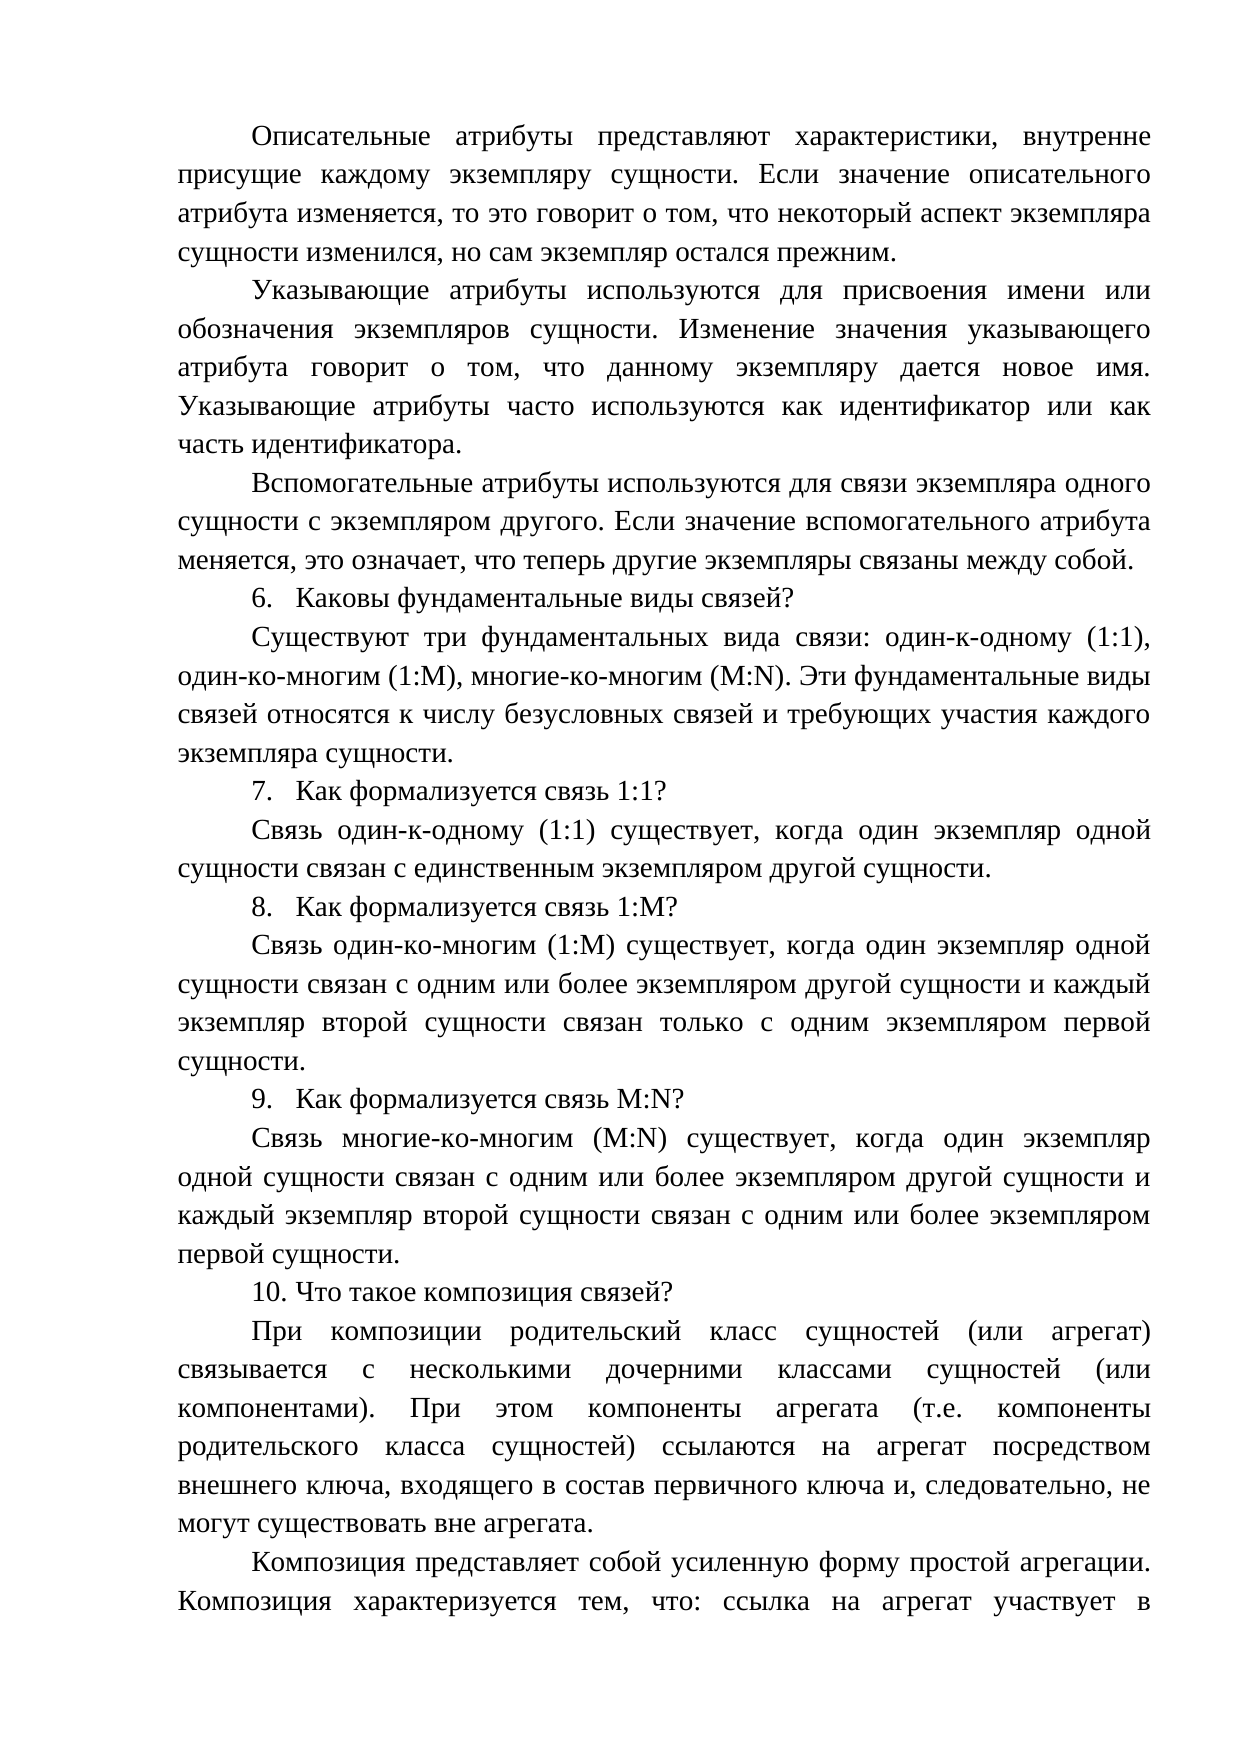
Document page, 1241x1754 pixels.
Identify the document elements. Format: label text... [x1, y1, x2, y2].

list Описательные атрибуты представляют характеристики, внутренне присущие каждому экземпляру сущности. Если значение описательного атрибута изменяется, то это говорит о том, что некоторый аспект экземпляра сущности изменился, но сам экземпляр остался прежним. [177, 118, 1152, 267]
list Как формализуется связь 1:1? [177, 773, 1152, 807]
list Связь один-к-одному (1:1) существует, когда один экземпляр одной сущности связан с единственным экземпляром другой сущности. [177, 812, 1152, 884]
list Как формализуется связь M:N? [177, 1082, 1152, 1115]
list Связь один-ко-многим (1:M) существует, когда один экземпляр одной сущности связан с одним или более экземпляром другой сущности и каждый экземпляр второй сущности связан только с одним экземпляром первой сущности. [177, 927, 1152, 1077]
list Связь многие-ко-многим (М:N) существует, когда один экземпляр одной сущности связан с одним или более экземпляром другой сущности и каждый экземпляр второй сущности связан с одним или более экземпляром первой сущности. [177, 1120, 1152, 1269]
list Композиция представляет собой усиленную форму простой агрегации. Композиция характеризуется тем, что: ссылка на агрегат участвует в [177, 1544, 1152, 1616]
list Указывающие атрибуты используются для присвоения имени или обозначения экземпляров сущности. Изменение значения указывающего атрибута говорит о том, что данному экземпляру дается новое имя. Указывающие атрибуты часто используются как идентификатор или как часть идентификатора. [177, 272, 1152, 460]
list Каковы фундаментальные виды связей? [177, 581, 1152, 614]
list Существуют три фундаментальных вида связи: один-к-одному (1:1), один-ко-многим (1:M), многие-ко-многим (M:N). Эти фундаментальные виды связей относятся к числу безусловных связей и требующих участия каждого экземпляра сущности. [177, 619, 1152, 768]
list Что такое композиция связей? [177, 1274, 1152, 1308]
list Как формализуется связь 1:M? [177, 889, 1152, 922]
list Вспомогательные атрибуты используются для связи экземпляра одного сущности с экземпляром другого. Если значение вспомогательного атрибута меняется, это означает, что теперь другие экземпляры связаны между собой. [177, 465, 1152, 576]
list При композиции родительский класс сущностей (или агрегат) связывается с несколькими дочерними классами сущностей (или компонентами). При этом компоненты агрегата (т.е. компоненты родительского класса сущностей) ссылаются на агрегат посредством внешнего ключа, входящего в состав первичного ключа и, следовательно, не могут существовать вне агрегата. [177, 1313, 1152, 1539]
